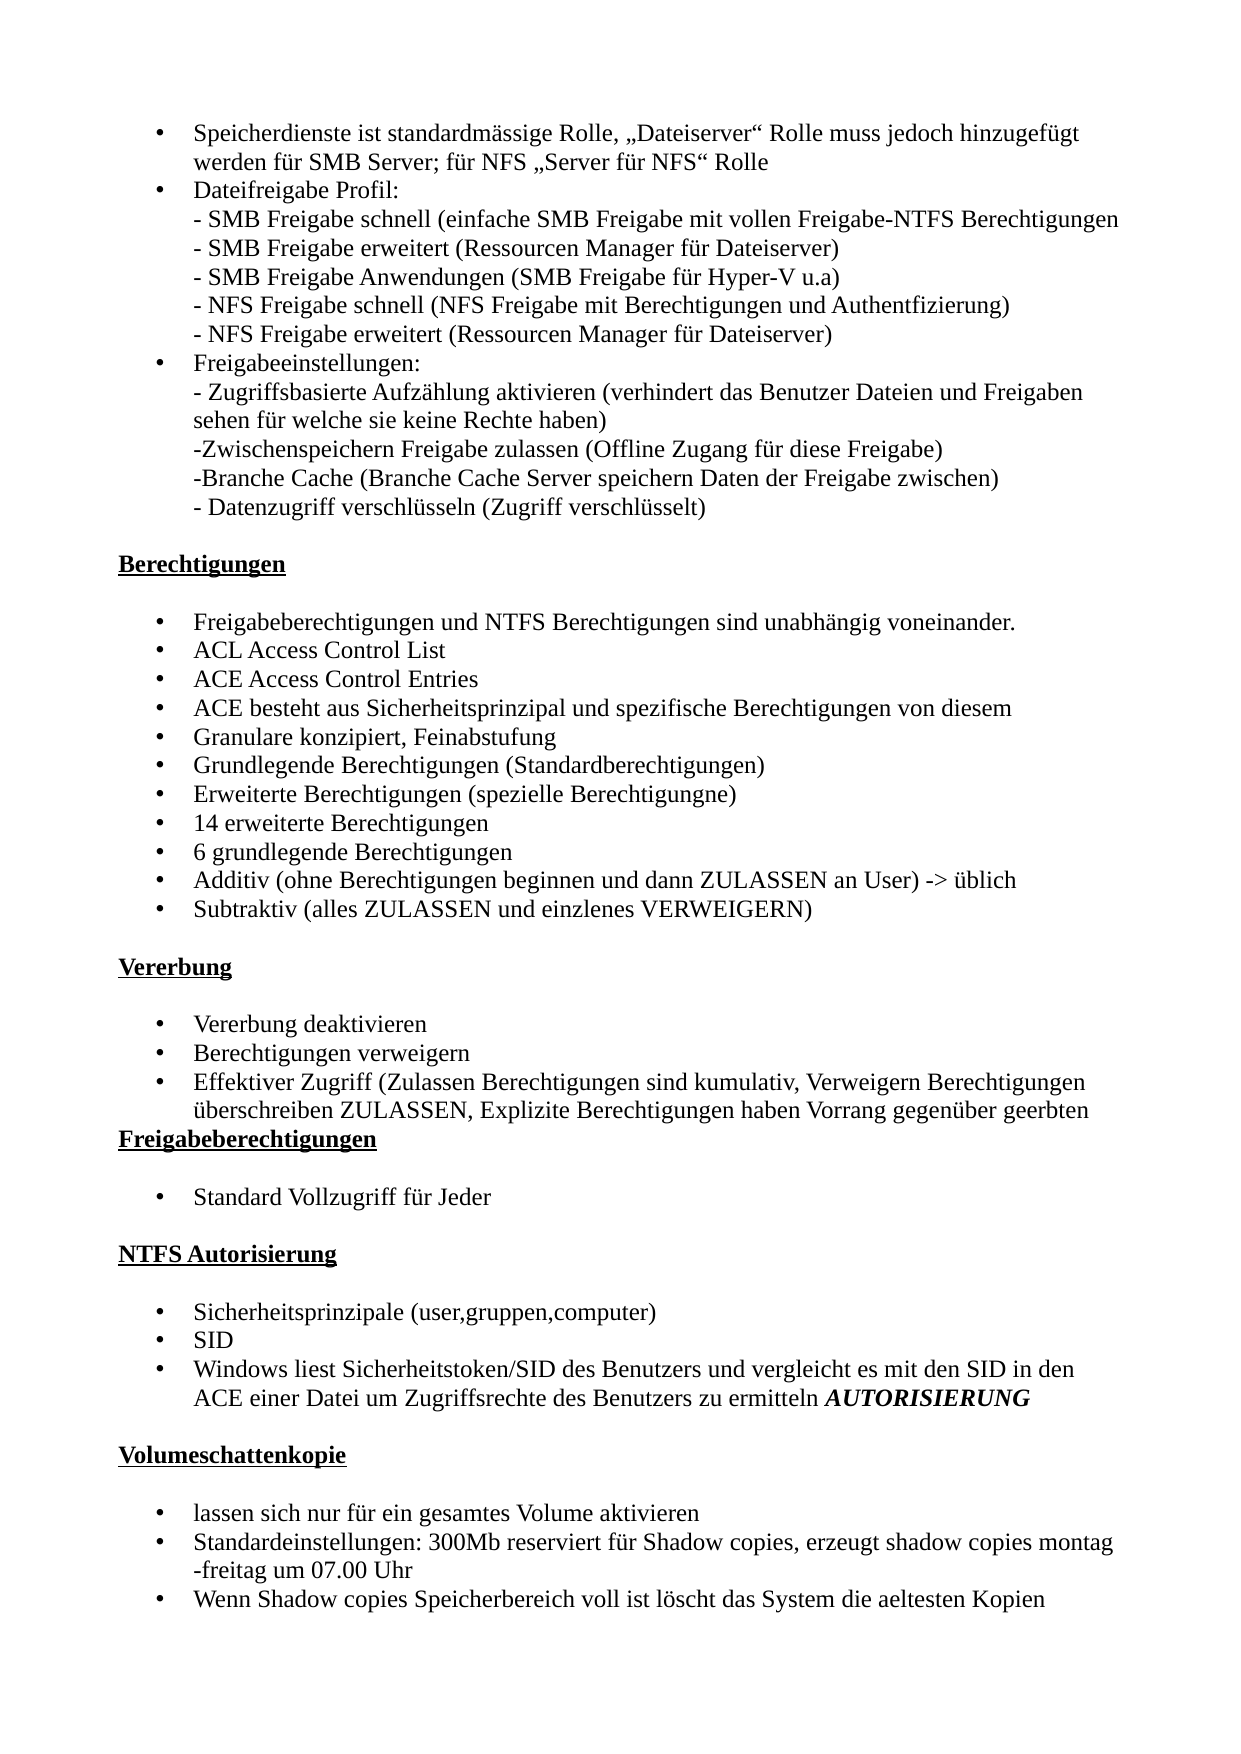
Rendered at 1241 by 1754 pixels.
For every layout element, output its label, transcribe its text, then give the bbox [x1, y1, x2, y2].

list Effektiver Zugriff (Zulassen Berechtigungen sind kumulativ, Verweigern Berechtigungen überschreiben ZULASSEN, Explizite Berechtigungen haben Vorrang gegenüber geerbten [156, 1067, 1122, 1124]
text Freigabeberechtigungen [118, 1124, 1122, 1153]
list Subtraktiv (alles ZULASSEN und einzlenes VERWEIGERN) [156, 894, 1122, 923]
list 6 grundlegende Berechtigungen [156, 837, 1122, 866]
list ACE besteht aus Sicherheitsprinzipal und spezifische Berechtigungen von diesem [156, 693, 1122, 722]
list Berechtigungen verweigern [156, 1038, 1122, 1067]
list Vererbung deaktivieren [156, 1009, 1122, 1038]
list Freigabeberechtigungen und NTFS Berechtigungen sind unabhängig voneinander. [156, 607, 1122, 636]
list Standardeinstellungen: 300Mb reserviert für Shadow copies, erzeugt shadow copies montag -freitag um 07.00 Uhr [156, 1527, 1122, 1584]
list Freigabeeinstellungen: - Zugriffsbasierte Aufzählung aktivieren (verhindert das Benutzer Dateien und Freigaben sehen für welche sie keine Rechte haben) -Zwischenspeichern Freigabe zulassen (Offline Zugang für diese Freigabe) -Branche Cache (Branche Cache Server speichern Daten der Freigabe zwischen) - Datenzugriff verschlüsseln (Zugriff verschlüsselt) [156, 348, 1122, 521]
list Additiv (ohne Berechtigungen beginnen und dann ZULASSEN an User) -> üblich [156, 866, 1122, 894]
list 14 erweiterte Berechtigungen [156, 808, 1122, 837]
list Sicherheitsprinzipale (user,gruppen,computer) [156, 1297, 1122, 1326]
list Grundlegende Berechtigungen (Standardberechtigungen) [156, 751, 1122, 779]
list Windows liest Sicherheitstoken/SID des Benutzers und vergleicht es mit den SID in den ACE einer Datei um Zugriffsrechte des Benutzers zu ermitteln AUTORISIERUNG [156, 1354, 1122, 1412]
list Granulare konzipiert, Feinabstufung [156, 722, 1122, 751]
text Vererbung [118, 952, 1122, 981]
list Dateifreigabe Profil: - SMB Freigabe schnell (einfache SMB Freigabe mit vollen Freigabe-NTFS Berechtigungen - SMB Freigabe erweitert (Ressourcen Manager für Dateiserver) - SMB Freigabe Anwendungen (SMB Freigabe für Hyper-V u.a) - NFS Freigabe schnell (NFS Freigabe mit Berechtigungen und Authentfizierung) - NFS Freigabe erweitert (Ressourcen Manager für Dateiserver) [156, 176, 1122, 348]
list Speicherdienste ist standardmässige Rolle, „Dateiserver“ Rolle muss jedoch hinzugefügt werden für SMB Server; für NFS „Server für NFS“ Rolle [156, 118, 1122, 176]
list ACL Access Control List [156, 636, 1122, 664]
list Wenn Shadow copies Speicherbereich voll ist löscht das System die aeltesten Kopien [156, 1584, 1122, 1613]
list Erweiterte Berechtigungen (spezielle Berechtigungne) [156, 779, 1122, 808]
text NTFS Autorisierung [118, 1239, 1122, 1268]
text Volumeschattenkopie [118, 1441, 1122, 1469]
list lassen sich nur für ein gesamtes Volume aktivieren [156, 1498, 1122, 1527]
list Standard Vollzugriff für Jeder [156, 1182, 1122, 1211]
list SID [156, 1326, 1122, 1354]
list ACE Access Control Entries [156, 664, 1122, 693]
text Berechtigungen [118, 549, 1122, 578]
